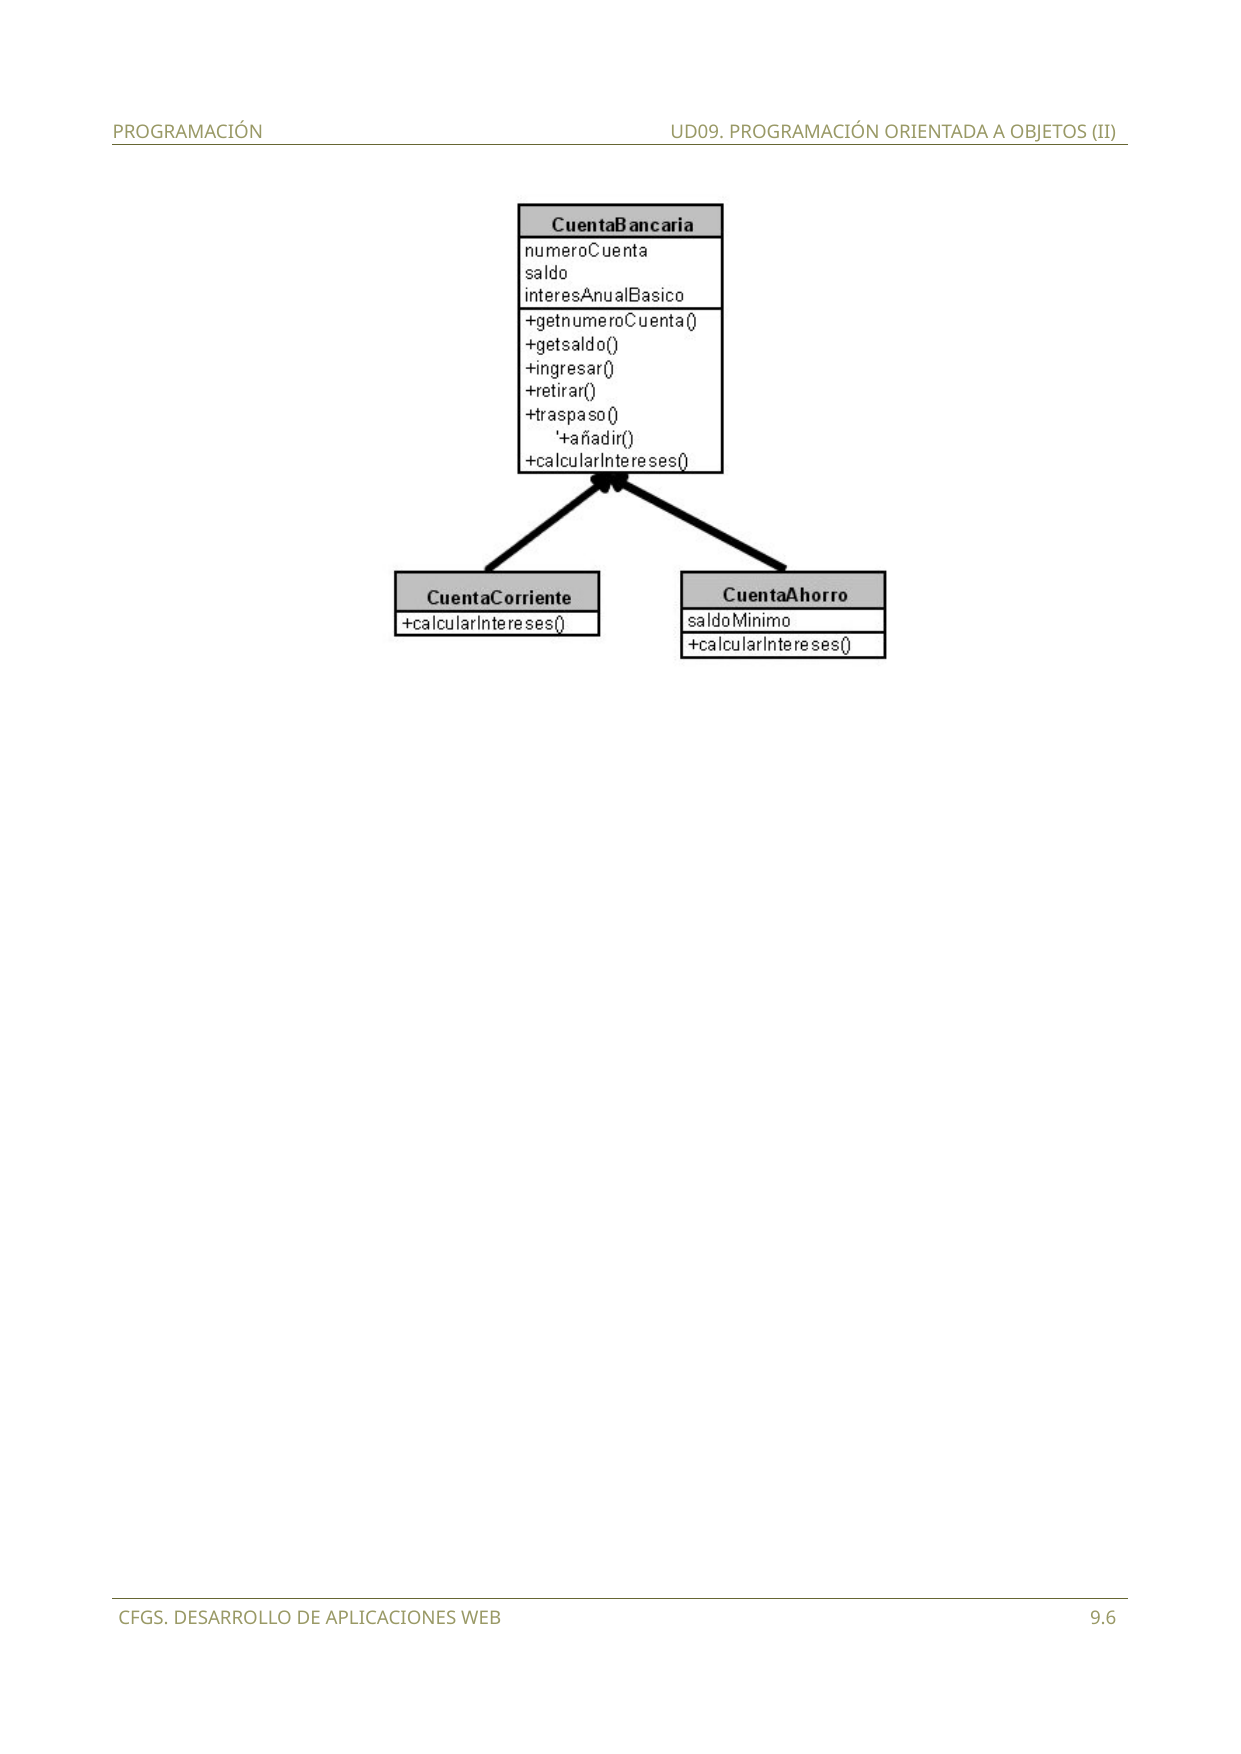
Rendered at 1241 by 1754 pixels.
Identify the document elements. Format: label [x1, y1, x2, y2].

picture [348, 184, 909, 683]
